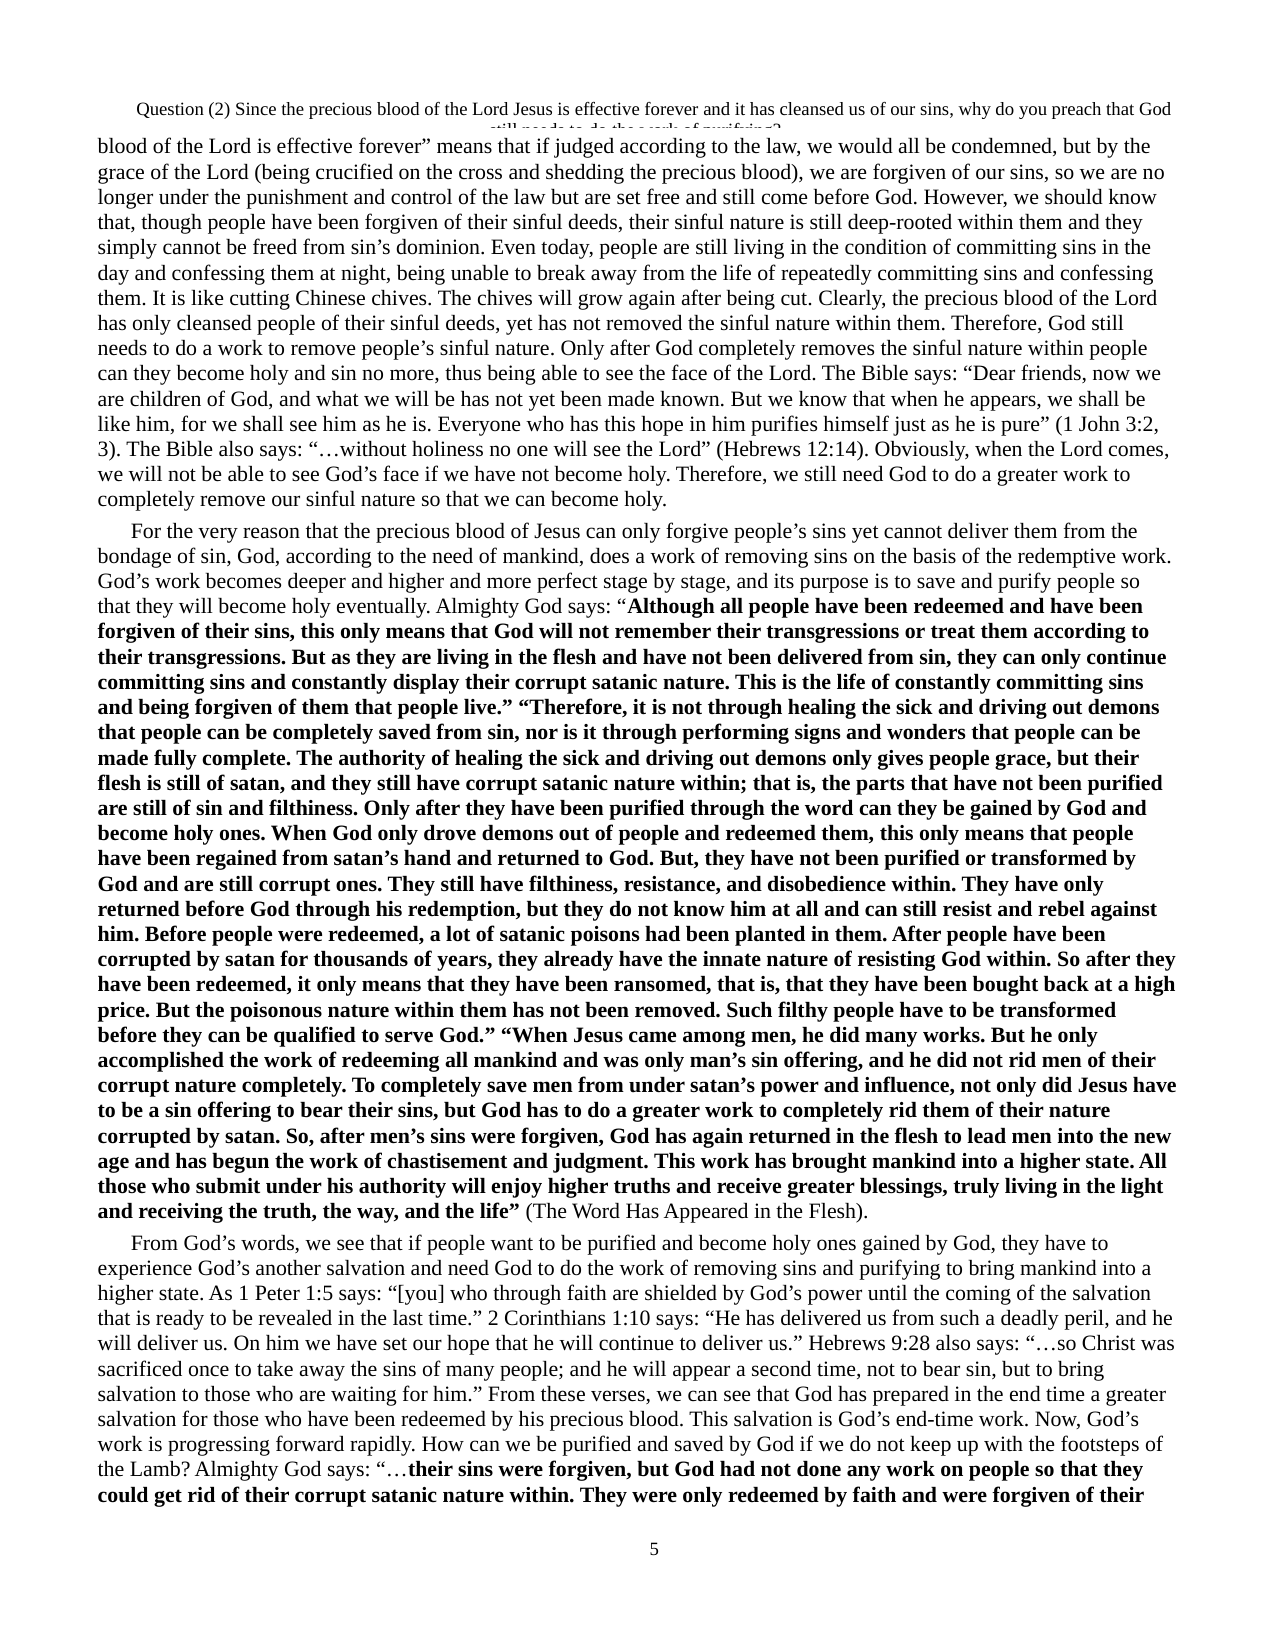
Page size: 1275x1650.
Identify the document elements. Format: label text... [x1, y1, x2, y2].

text From God’s words, we see that if people want to be purified and become holy ones gained by God, they have to experience God’s another salvation and need God to do the work of removing sins and purifying to bring mankind into a higher state. As 1 Peter 1:5 says: “[you] who through faith are shielded by God’s power until the coming of the salvation that is ready to be revealed in the last time.” 2 Corinthians 1:10 says: “He has delivered us from such a deadly peril, and he will deliver us. On him we have set our hope that he will continue to deliver us.” Hebrews 9:28 also says: “…so Christ was sacrificed once to take away the sins of many people; and he will appear a second time, not to bear sin, but to bring salvation to those who are waiting for him.” From these verses, we can see that God has prepared in the end time a greater salvation for those who have been redeemed by his precious blood. This salvation is God’s end-time work. Now, God’s work is progressing forward rapidly. How can we be purified and saved by God if we do not keep up with the footsteps of the Lamb? Almighty God says: “…their sins were forgiven, but God had not done any work on people so that they could get rid of their corrupt satanic nature within. They were only redeemed by faith and were forgiven of their [97, 1229, 1177, 1507]
text For the very reason that the precious blood of Jesus can only forgive people’s sins yet cannot deliver them from the bondage of sin, God, according to the need of mankind, does a work of removing sins on the basis of the redemptive work. God’s work becomes deeper and higher and more perfect stage by stage, and its purpose is to save and purify people so that they will become holy eventually. Almighty God says: “Although all people have been redeemed and have been forgiven of their sins, this only means that God will not remember their transgressions or treat them according to their transgressions. But as they are living in the flesh and have not been delivered from sin, they can only continue committing sins and constantly display their corrupt satanic nature. This is the life of constantly committing sins and being forgiven of them that people live.” “Therefore, it is not through healing the sick and driving out demons that people can be completely saved from sin, nor is it through performing signs and wonders that people can be made fully complete. The authority of healing the sick and driving out demons only gives people grace, but their flesh is still of satan, and they still have corrupt satanic nature within; that is, the parts that have not been purified are still of sin and filthiness. Only after they have been purified through the word can they be gained by God and become holy ones. When God only drove demons out of people and redeemed them, this only means that people have been regained from satan’s hand and returned to God. But, they have not been purified or transformed by God and are still corrupt ones. They still have filthiness, resistance, and disobedience within. They have only returned before God through his redemption, but they do not know him at all and can still resist and rebel against him. Before people were redeemed, a lot of satanic poisons had been planted in them. After people have been corrupted by satan for thousands of years, they already have the innate nature of resisting God within. So after they have been redeemed, it only means that they have been ransomed, that is, that they have been bought back at a high price. But the poisonous nature within them has not been removed. Such filthy people have to be transformed before they can be qualified to serve God.” “When Jesus came among men, he did many works. But he only accomplished the work of redeeming all mankind and was only man’s sin offering, and he did not rid men of their corrupt nature completely. To completely save men from under satan’s power and influence, not only did Jesus have to be a sin offering to bear their sins, but God has to do a greater work to completely rid them of their nature corrupted by satan. So, after men’s sins were forgiven, God has again returned in the flesh to lead men into the new age and has begun the work of chastisement and judgment. This work has brought mankind into a higher state. All those who submit under his authority will enjoy higher truths and receive greater blessings, truly living in the light and receiving the truth, the way, and the life” (The Word Has Appeared in the Flesh). [97, 518, 1177, 1223]
text blood of the Lord is effective forever” means that if judged according to the law, we would all be condemned, but by the grace of the Lord (being crucified on the cross and shedding the precious blood), we are forgiven of our sins, so we are no longer under the punishment and control of the law but are set free and still come before God. However, we should know that, though people have been forgiven of their sinful deeds, their sinful nature is still deep-rooted within them and they simply cannot be freed from sin’s dominion. Even today, people are still living in the condition of committing sins in the day and confessing them at night, being unable to break away from the life of repeatedly committing sins and confessing them. It is like cutting Chinese chives. The chives will grow again after being cut. Clearly, the precious blood of the Lord has only cleansed people of their sinful deeds, yet has not removed the sinful nature within them. Therefore, God still needs to do a work to remove people’s sinful nature. Only after God completely removes the sinful nature within people can they become holy and sin no more, thus being able to see the face of the Lord. The Bible says: “Dear friends, now we are children of God, and what we will be has not yet been made known. But we know that when he appears, we shall be like him, for we shall see him as he is. Everyone who has this hope in him purifies himself just as he is pure” (1 John 3:2, 3). The Bible also says: “…without holiness no one will see the Lord” (Hebrews 12:14). Obviously, when the Lord comes, we will not be able to see God’s face if we have not become holy. Therefore, we still need God to do a greater work to completely remove our sinful nature so that we can become holy. [97, 133, 1177, 512]
